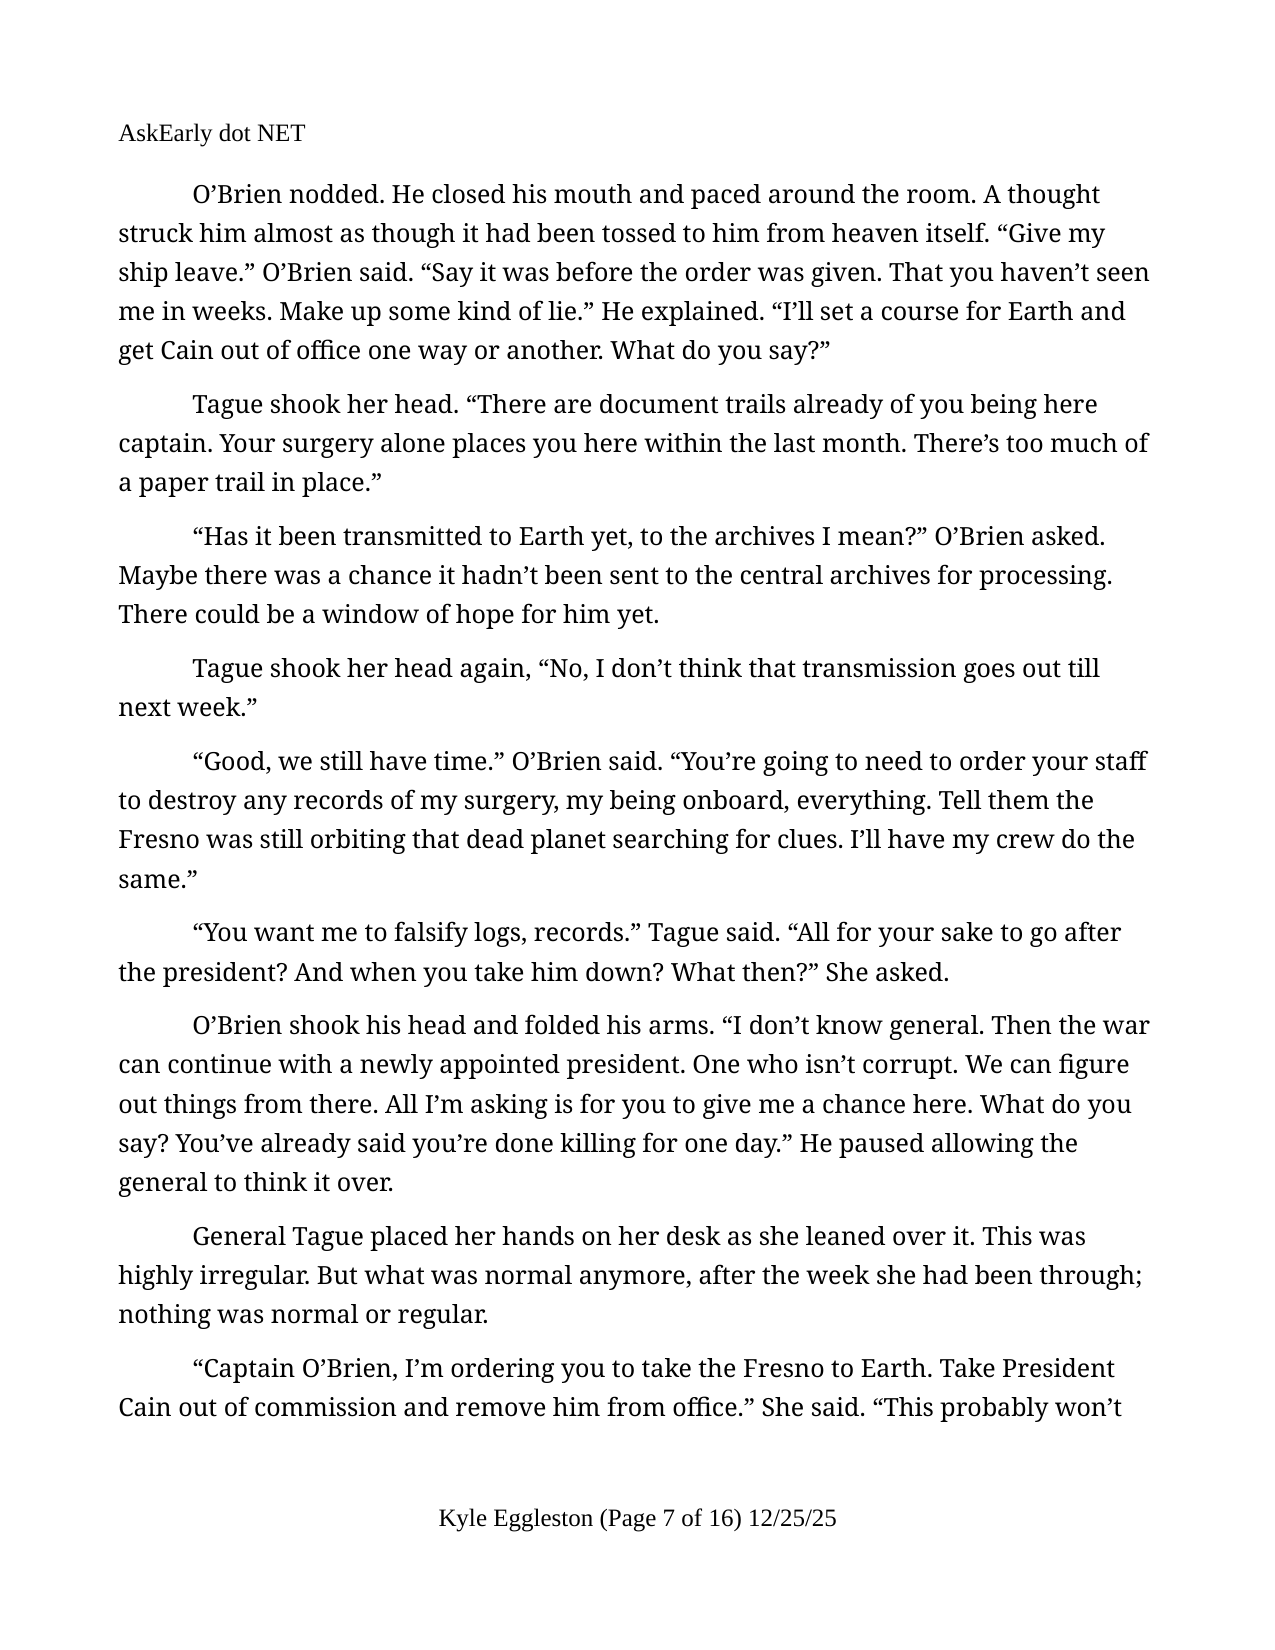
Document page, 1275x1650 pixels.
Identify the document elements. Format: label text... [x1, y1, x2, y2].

text Tague shook her head again, “No, I don’t think that transmission goes out till next week.” [118, 651, 1157, 724]
text “Captain O’Brien, I’m ordering you to take the Fresno to Earth. Take President Cain out of commission and remove him from office.” She said. “This probably won’t [118, 1351, 1157, 1424]
text “Has it been transmitted to Earth yet, to the archives I mean?” O’Brien asked. Maybe there was a chance it hadn’t been sent to the central archives for processing. There could be a window of hope for him yet. [118, 519, 1157, 631]
text O’Brien shook his head and folded his arms. “I don’t know general. Then the war can continue with a newly appointed president. One who isn’t corrupt. We can figure out things from there. All I’m asking is for you to give me a chance here. What do you say? You’ve already said you’re done killing for one day.” He paused allowing the general to think it over. [118, 1008, 1157, 1199]
text Tague shook her head. “There are document trails already of you being here captain. Your surgery alone places you here within the last month. There’s too much of a paper trail in place.” [118, 387, 1157, 499]
text “You want me to falsify logs, records.” Tague said. “All for your sake to go after the president? And when you take him down? What then?” She asked. [118, 915, 1157, 988]
text General Tague placed her hands on her desk as she leaned over it. This was highly irregular. But what was normal anymore, after the week she had been through; nothing was normal or regular. [118, 1218, 1157, 1331]
text “Good, we still have time.” O’Brien said. “You’re going to need to order your staff to destroy any records of my surgery, my being onboard, everything. Tell them the Fresno was still orbiting that dead planet searching for clues. I’ll have my crew do the same.” [118, 744, 1157, 895]
text O’Brien nodded. He closed his mouth and paced around the room. A thought struck him almost as though it had been tossed to him from heaven itself. “Give my ship leave.” O’Brien said. “Say it was before the order was given. That you haven’t seen me in weeks. Make up some kind of lie.” He explained. “I’ll set a course for Earth and get Cain out of office one way or another. What do you say?” [118, 176, 1157, 367]
